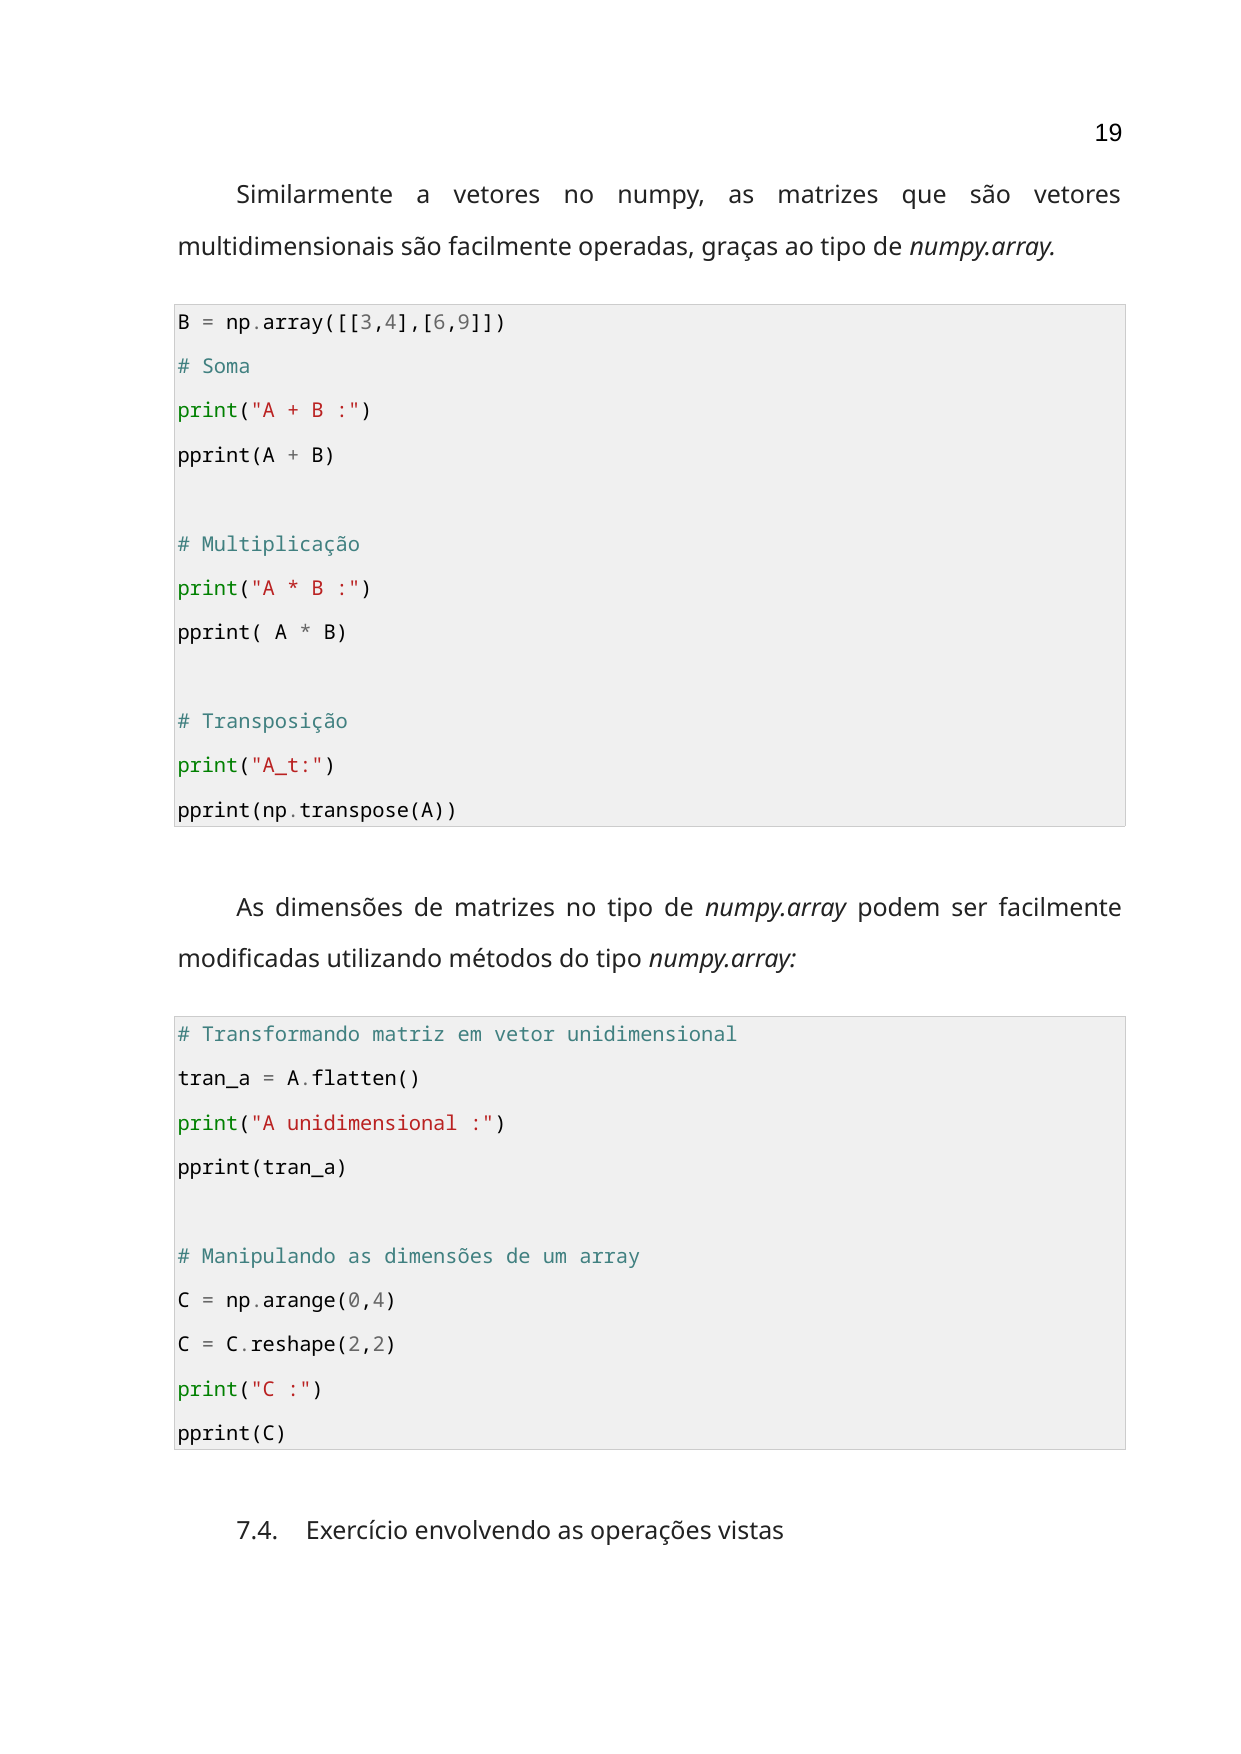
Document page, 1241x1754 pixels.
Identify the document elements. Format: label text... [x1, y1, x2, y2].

text print("A + B :") [175, 393, 1125, 424]
text print("A unidimensional :") [175, 1105, 1125, 1136]
text Similarmente a vetores no numpy, as matrizes que são vetores multidimensionais são facilmente operadas, graças ao tipo de numpy.array. [177, 177, 1122, 262]
text B = np.array([[3,4],[6,9]]) [175, 305, 1125, 335]
text As dimensões de matrizes no tipo de numpy.array podem ser facilmente modificadas utilizando métodos do tipo numpy.array: [177, 889, 1122, 974]
text tran_a = A.flatten() [175, 1061, 1125, 1092]
text C = np.arange(0,4) [175, 1283, 1125, 1313]
text print("A * B :") [175, 571, 1125, 601]
text # Soma [175, 349, 1125, 379]
text pprint(C) [175, 1416, 1125, 1449]
text # Transformando matriz em vetor unidimensional [175, 1017, 1125, 1047]
text pprint(np.transpose(A)) [175, 792, 1125, 826]
text pprint( A * B) [175, 615, 1125, 646]
text # Manipulando as dimensões de um array [175, 1238, 1125, 1269]
text pprint(A + B) [175, 437, 1125, 468]
text print("A_t:") [175, 748, 1125, 779]
text print("C :") [175, 1371, 1125, 1402]
subtitle Exercício envolvendo as operações vistas [177, 1513, 1122, 1547]
text # Multiplicação [175, 526, 1125, 557]
text # Transposição [175, 704, 1125, 734]
text pprint(tran_a) [175, 1149, 1125, 1180]
text C = C.reshape(2,2) [175, 1327, 1125, 1358]
